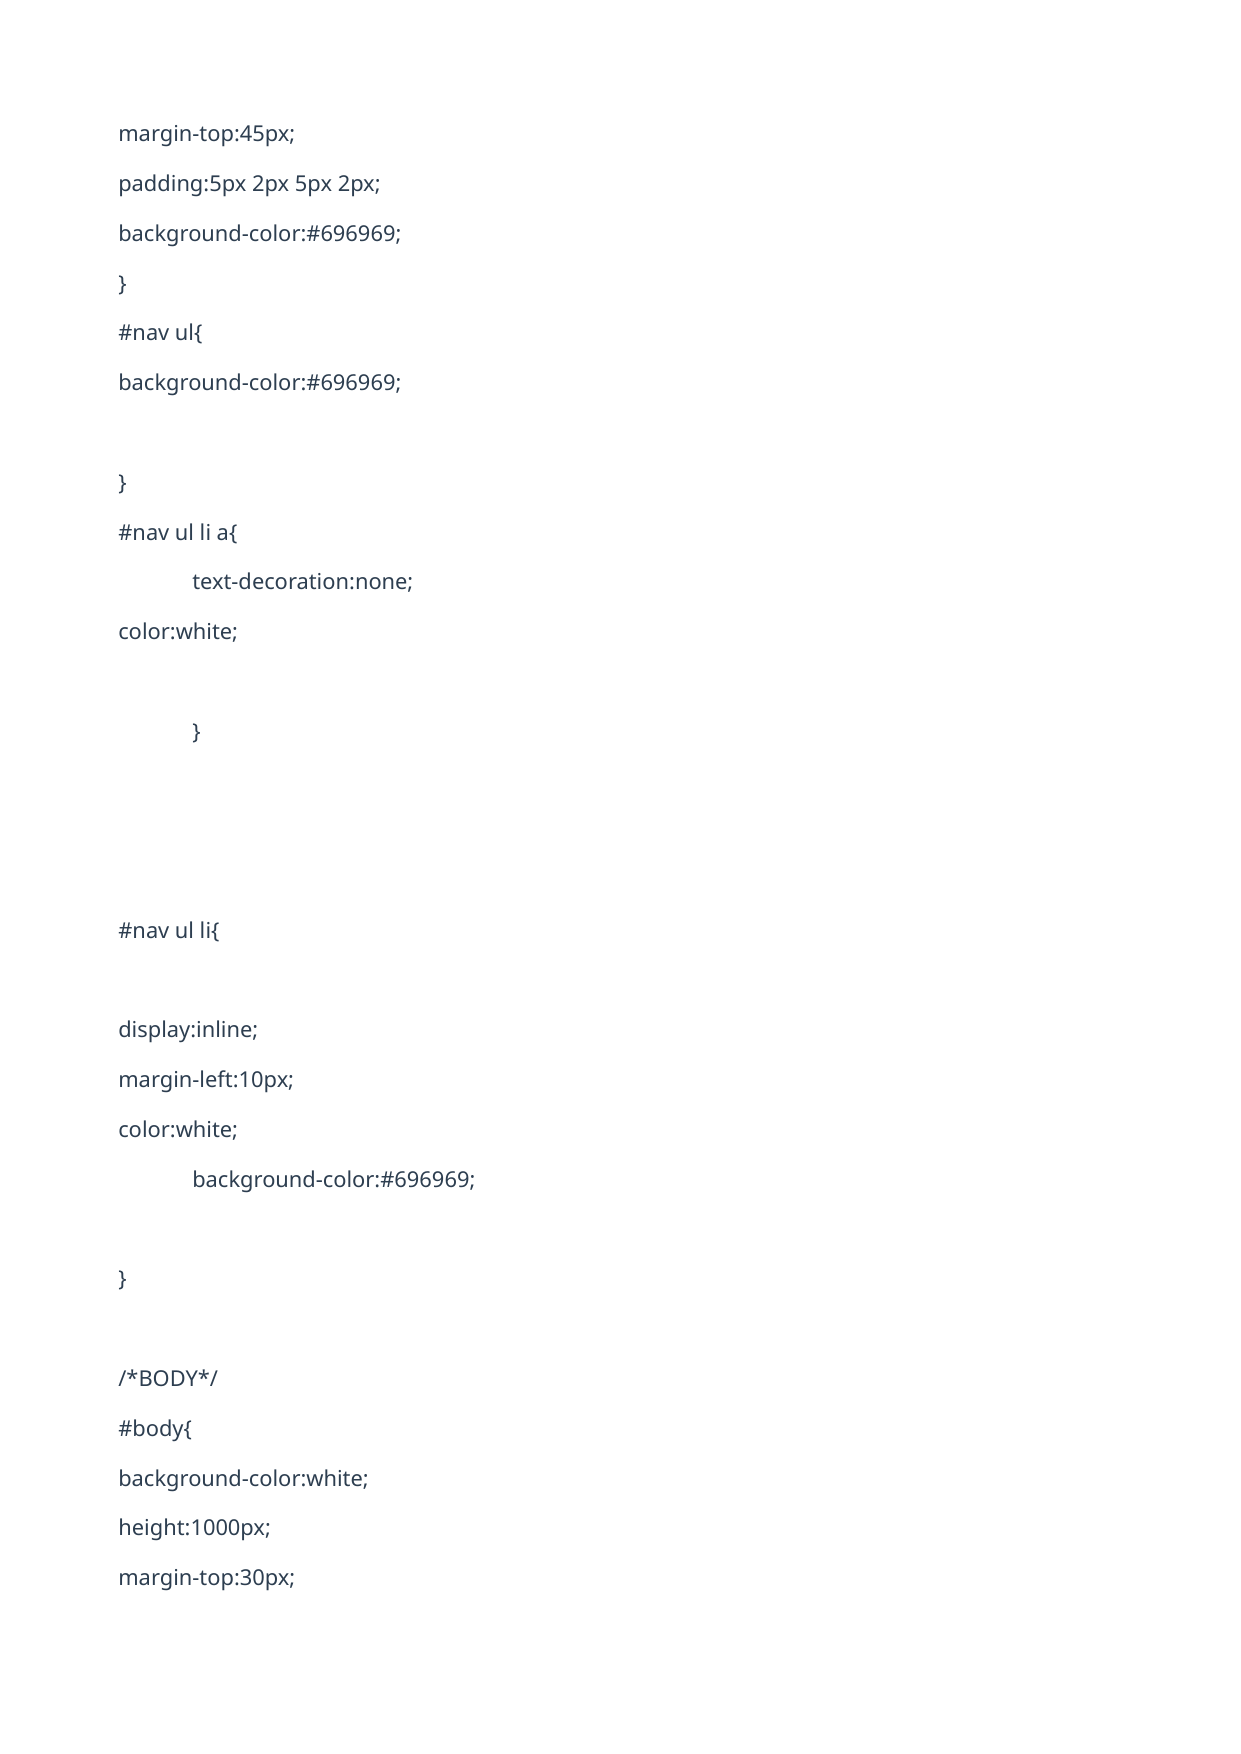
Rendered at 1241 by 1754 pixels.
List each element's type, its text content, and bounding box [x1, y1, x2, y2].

text display:inline; [118, 1014, 1122, 1044]
text #nav ul{ [118, 317, 1122, 347]
text margin-left:10px; [118, 1064, 1122, 1094]
text #nav ul li{ [118, 915, 1122, 944]
text #nav ul li a{ [118, 516, 1122, 546]
text /*BODY*/ [118, 1363, 1122, 1393]
text text-decoration:none; [118, 566, 1122, 596]
text height:1000px; [118, 1512, 1122, 1542]
text #body{ [118, 1413, 1122, 1442]
text color:white; [118, 1114, 1122, 1144]
text background-color:#696969; [118, 367, 1122, 397]
text margin-top:45px; [118, 118, 1122, 148]
text background-color:white; [118, 1462, 1122, 1492]
text } [118, 267, 1122, 297]
text margin-top:30px; [118, 1562, 1122, 1592]
text color:white; [118, 616, 1122, 646]
text } [118, 716, 1122, 745]
text } [118, 1263, 1122, 1293]
text background-color:#696969; [118, 218, 1122, 247]
text padding:5px 2px 5px 2px; [118, 168, 1122, 198]
text } [118, 467, 1122, 496]
text background-color:#696969; [118, 1164, 1122, 1193]
